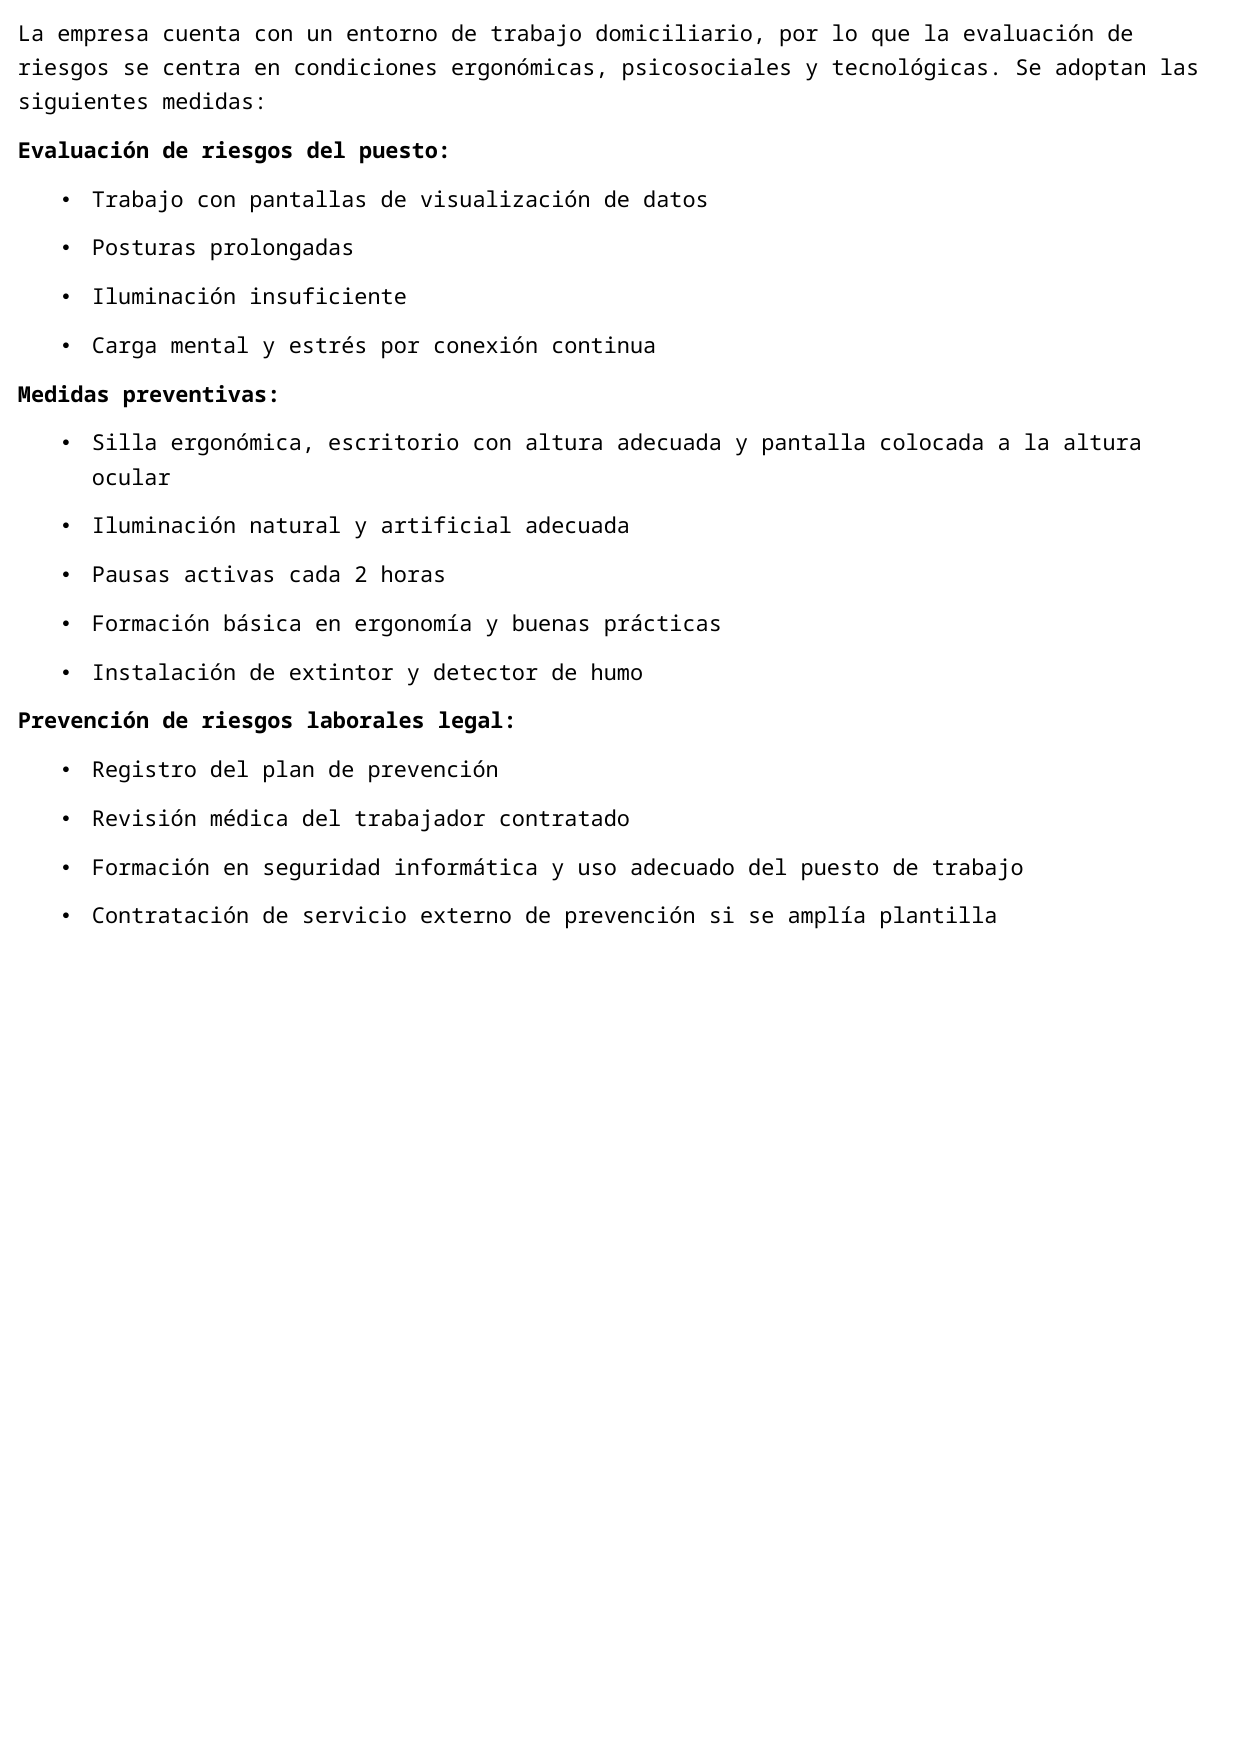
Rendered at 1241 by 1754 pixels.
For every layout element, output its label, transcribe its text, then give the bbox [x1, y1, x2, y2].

list Iluminación natural y artificial adecuada [62, 510, 1222, 540]
list Iluminación insuficiente [62, 281, 1222, 311]
list Revisión médica del trabajador contratado [62, 803, 1222, 832]
list Formación en seguridad informática y uso adecuado del puesto de trabajo [62, 851, 1222, 881]
list Instalación de extintor y detector de humo [62, 656, 1222, 686]
list Posturas prolongadas [62, 232, 1222, 262]
list Silla ergonómica, escritorio con altura adecuada y pantalla colocada a la altura ocular [62, 427, 1222, 491]
subtitle Medidas preventivas: [18, 378, 1222, 408]
subtitle Evaluación de riesgos del puesto: [18, 135, 1222, 164]
text La empresa cuenta con un entorno de trabajo domiciliario, por lo que la evaluación de riesgos se centra en condiciones ergonómicas, psicosociales y tecnológicas. Se adoptan las siguientes medidas: [18, 18, 1222, 116]
list Pausas activas cada 2 horas [62, 559, 1222, 589]
list Contratación de servicio externo de prevención si se amplía plantilla [62, 900, 1222, 930]
list Registro del plan de prevención [62, 754, 1222, 784]
list Trabajo con pantallas de visualización de datos [62, 183, 1222, 213]
list Formación básica en ergonomía y buenas prácticas [62, 608, 1222, 637]
subtitle Prevención de riesgos laborales legal: [18, 705, 1222, 735]
list Carga mental y estrés por conexión continua [62, 330, 1222, 359]
